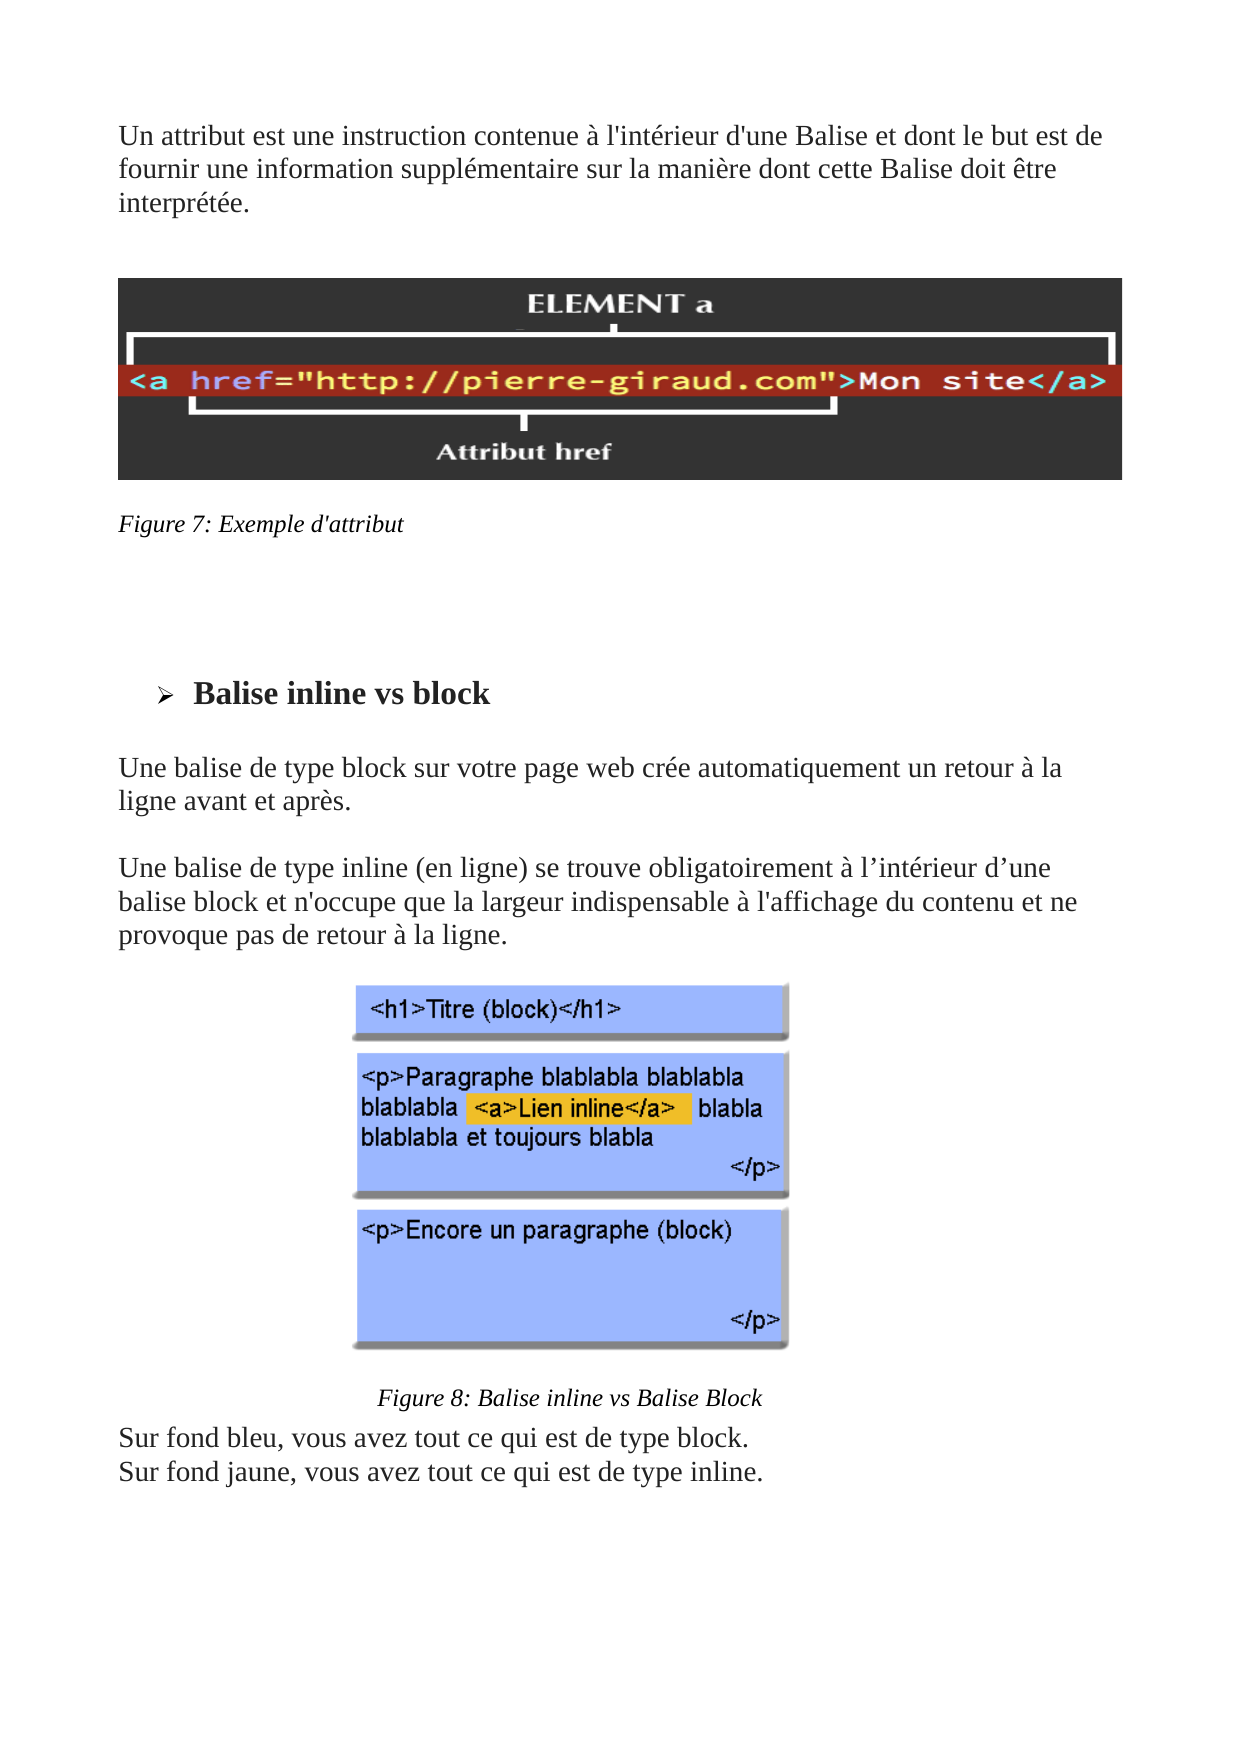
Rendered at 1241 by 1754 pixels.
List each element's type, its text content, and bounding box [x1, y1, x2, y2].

text Une balise de type block sur votre page web crée automatiquement un retour à la ligne avant et après. [118, 750, 1122, 817]
text Une balise de type inline (en ligne) se trouve obligatoirement à l’intérieur d’une balise block et n'occupe que la largeur indispensable à l'affichage du contenu et ne provoque pas de retour à la ligne. [118, 850, 1122, 951]
text Sur fond jaune, vous avez tout ce qui est de type inline. [118, 1454, 1122, 1488]
picture [351, 978, 790, 1354]
text Figure 8: Balise inline vs Balise Block [352, 1354, 789, 1412]
list Balise inline vs block [156, 673, 1122, 711]
text Un attribut est une instruction contenue à l'intérieur d'une Balise et dont le but est de fournir une information supplémentaire sur la manière dont cette Balise doit être interprétée. [118, 118, 1122, 219]
text Figure 7: Exemple d'attribut [118, 480, 1122, 537]
picture [118, 278, 1123, 480]
text Sur fond bleu, vous avez tout ce qui est de type block. [118, 1421, 1122, 1454]
